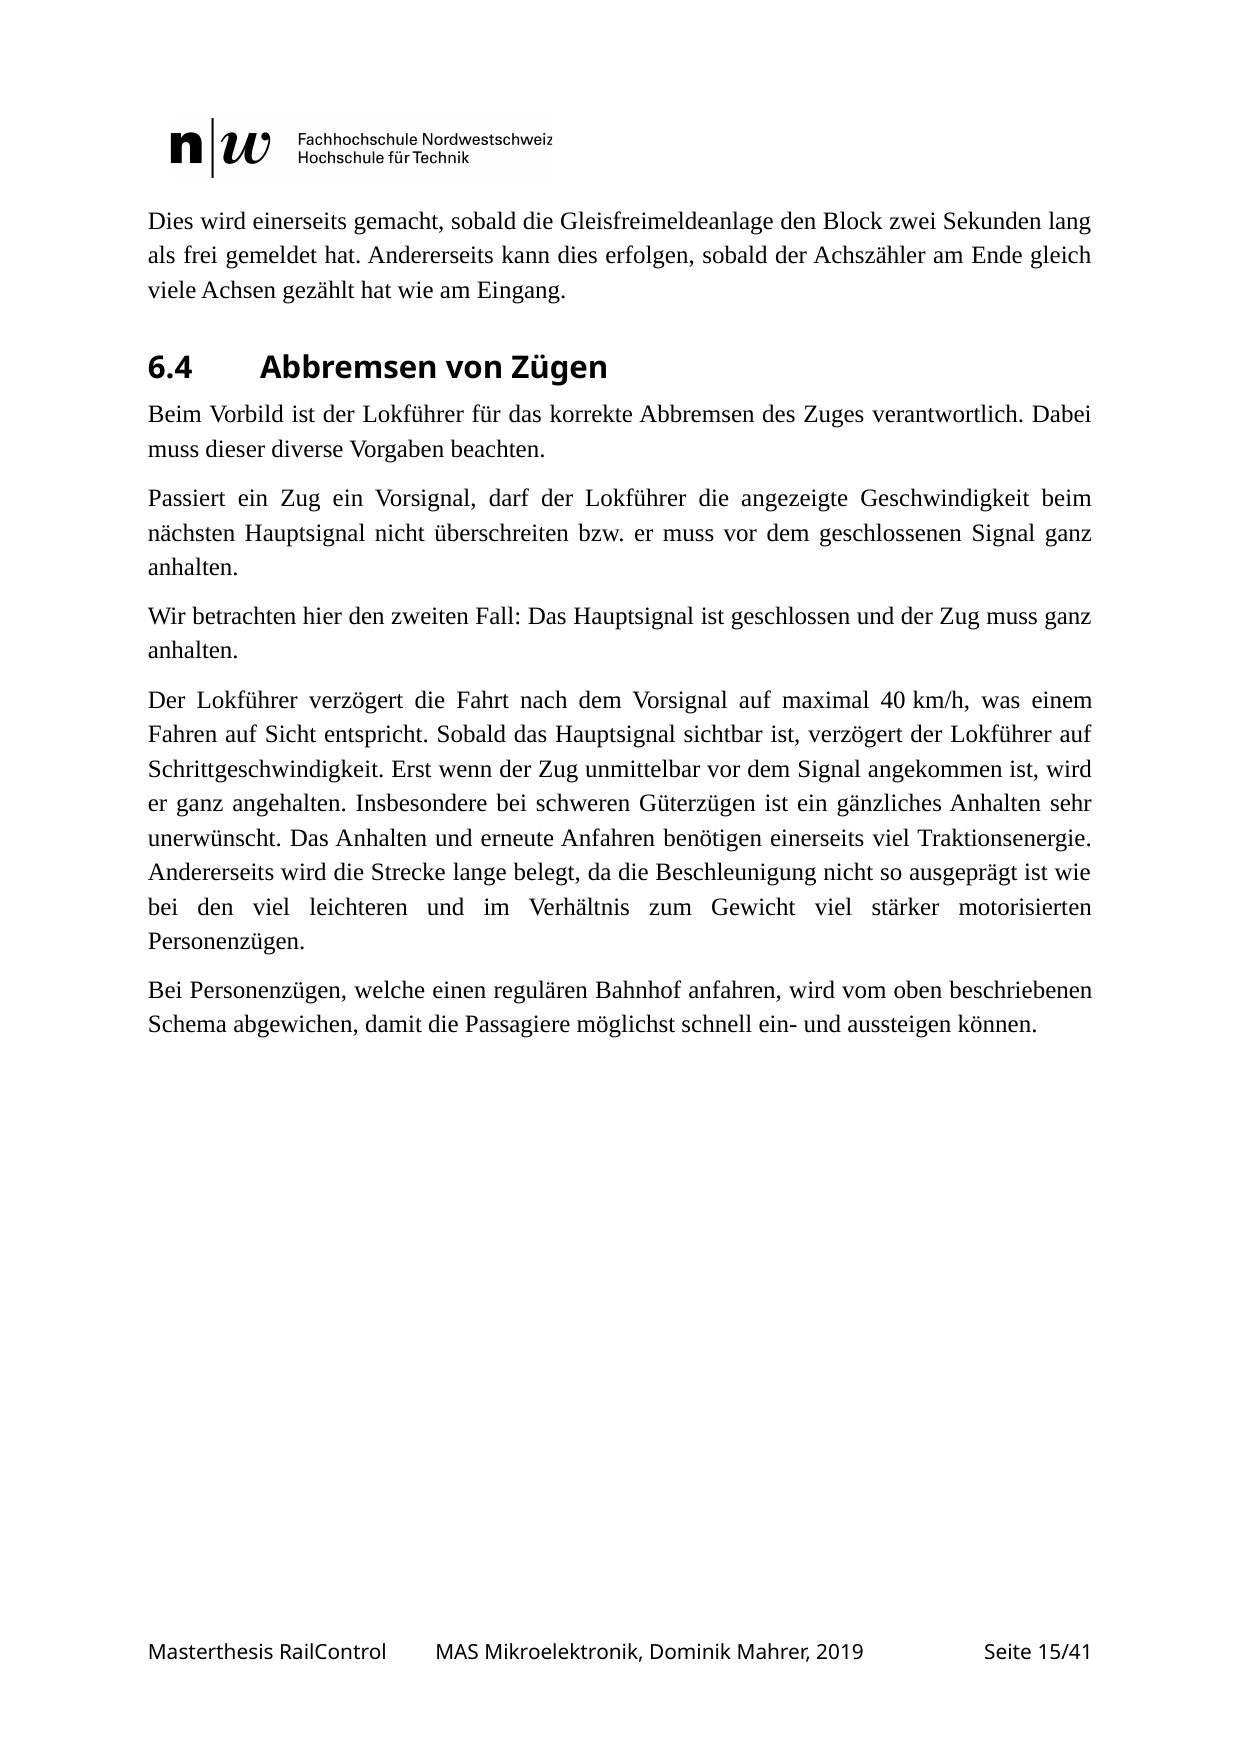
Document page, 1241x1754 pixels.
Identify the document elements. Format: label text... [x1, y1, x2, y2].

text Dies wird einerseits gemacht, sobald die Gleisfreimeldeanlage den Block zwei Sekunden lang als frei gemeldet hat. Andererseits kann dies erfolgen, sobald der Achszähler am Ende gleich viele Achsen gezählt hat wie am Eingang. [148, 206, 1093, 303]
text Der Lokführer verzögert die Fahrt nach dem Vorsignal auf maximal 40 km/h, was einem Fahren auf Sicht entspricht. Sobald das Hauptsignal sichtbar ist, verzögert der Lokführer auf Schrittgeschwindigkeit. Erst wenn der Zug unmittelbar vor dem Signal angekommen ist, wird er ganz angehalten. Insbesondere bei schweren Güterzügen ist ein gänzliches Anhalten sehr unerwünscht. Das Anhalten und erneute Anfahren benötigen einerseits viel Traktionsenergie. Andererseits wird die Strecke lange belegt, da die Beschleunigung nicht so ausgeprägt ist wie bei den viel leichteren und im Verhältnis zum Gewicht viel stärker motorisierten Personenzügen. [148, 685, 1093, 955]
text Wir betrachten hier den zweiten Fall: Das Hauptsignal ist geschlossen und der Zug muss ganz anhalten. [148, 601, 1093, 664]
text Passiert ein Zug ein Vorsignal, darf der Lokführer die angezeigte Geschwindigkeit beim nächsten Hauptsignal nicht überschreiten bzw. er muss vor dem geschlossenen Signal ganz anhalten. [148, 483, 1093, 581]
text Beim Vorbild ist der Lokführer für das korrekte Abbremsen des Zuges verantwortlich. Dabei muss dieser diverse Vorgaben beachten. [148, 399, 1093, 463]
subtitle Abbremsen von Zügen [148, 345, 1093, 387]
text Bei Personenzügen, welche einen regulären Bahnhof anfahren, wird vom oben beschriebenen Schema abgewichen, damit die Passagiere möglichst schnell ein- und aussteigen können. [148, 975, 1093, 1038]
picture [170, 118, 553, 178]
